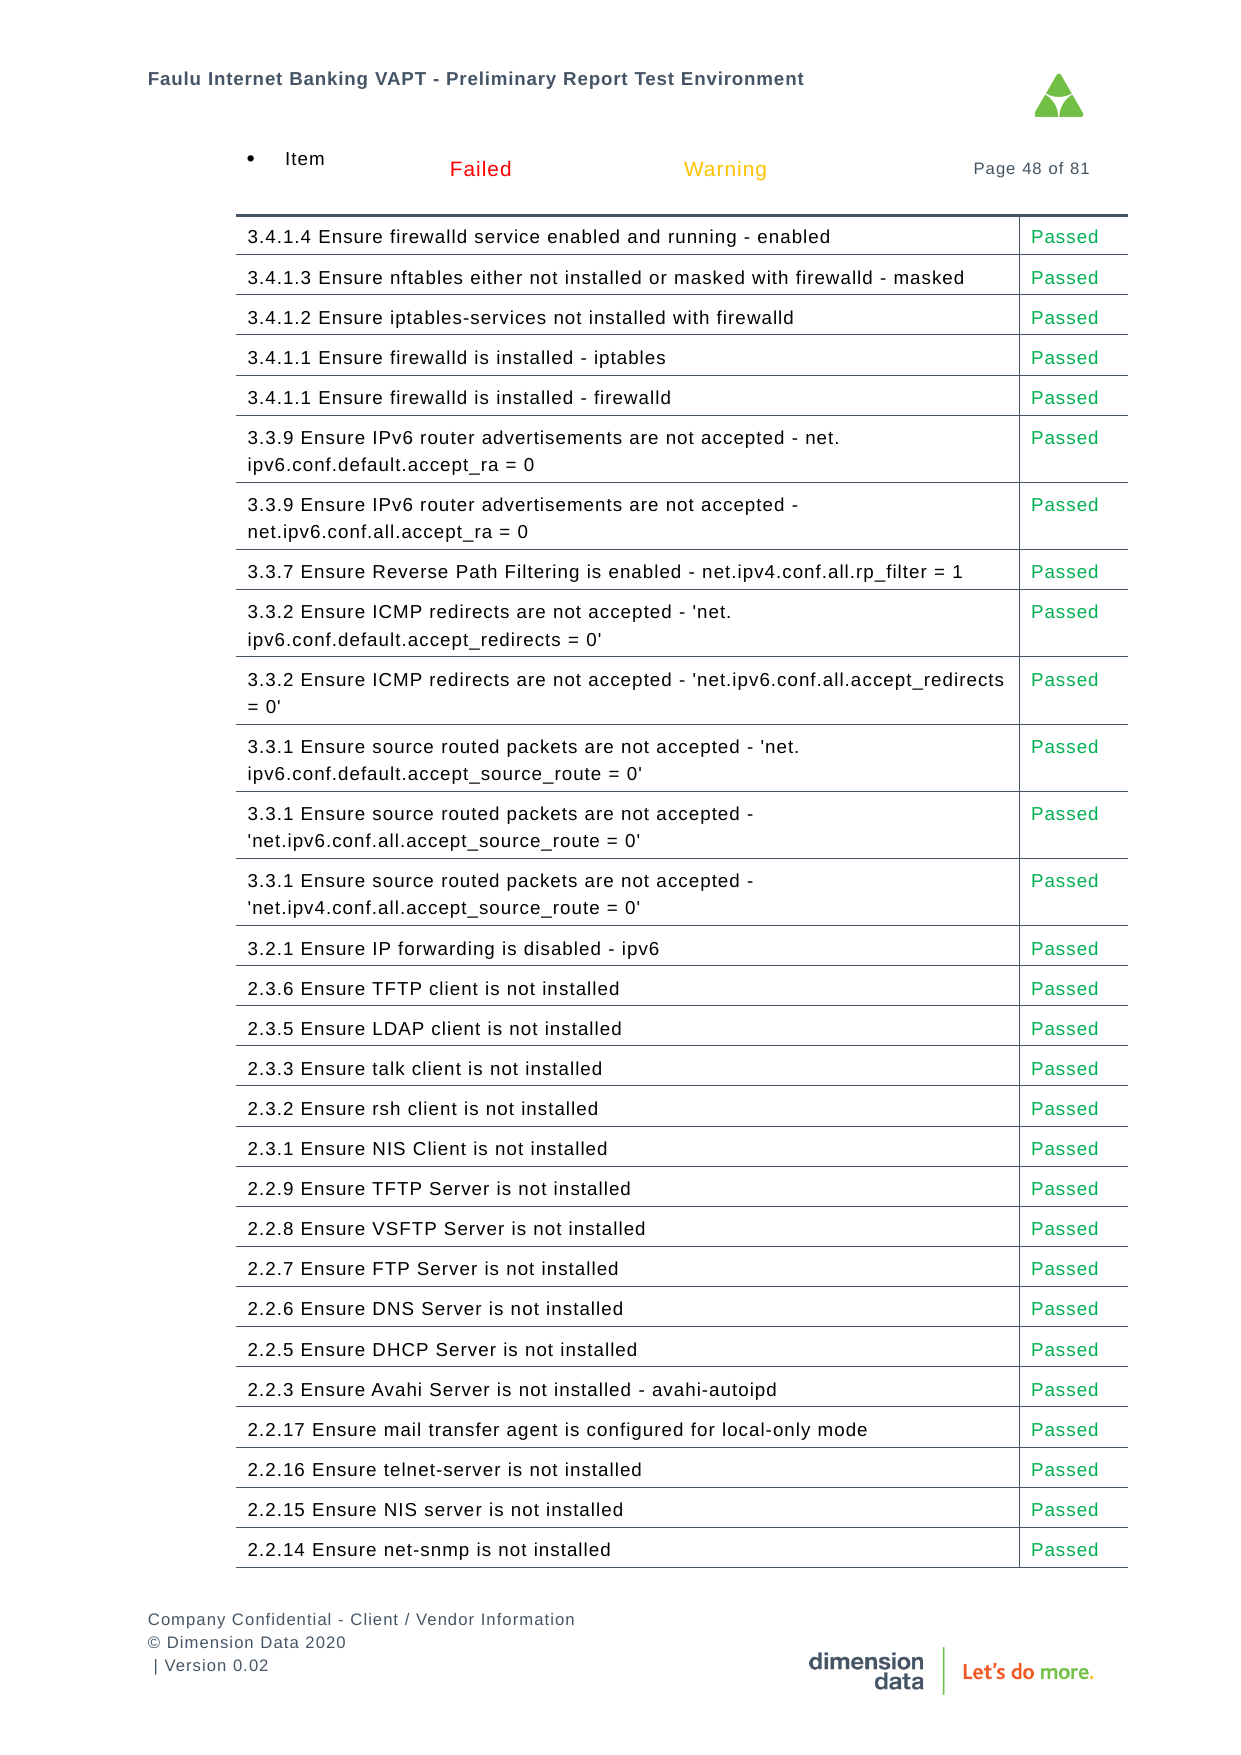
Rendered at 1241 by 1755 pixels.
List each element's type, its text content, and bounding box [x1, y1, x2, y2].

table_cell Passed [1020, 1086, 1128, 1126]
table_cell 3.3.2 Ensure ICMP redirects are not accepted - 'net. ipv6.conf.default.accept_redirects = 0' [236, 590, 1019, 656]
table_cell Passed [1020, 1287, 1128, 1326]
table_cell 2.2.3 Ensure Avahi Server is not installed - avahi-autoipd [236, 1367, 1019, 1406]
table_cell Passed [1020, 1488, 1128, 1527]
table_cell Passed [1020, 376, 1128, 414]
table_cell 2.3.1 Ensure NIS Client is not installed [236, 1127, 1019, 1166]
table_cell Passed [1020, 1327, 1128, 1366]
table_cell 3.3.2 Ensure ICMP redirects are not accepted - 'net.ipv6.conf.all.accept_redirects = 0' [236, 657, 1019, 723]
table_header Item [236, 148, 438, 214]
table_cell Passed [1020, 966, 1128, 1005]
table_cell Passed [1020, 657, 1128, 723]
table_header Passed [935, 148, 1128, 214]
table_cell 2.3.6 Ensure TFTP client is not installed [236, 966, 1019, 1005]
table_cell Passed [1020, 1006, 1128, 1045]
table_cell 2.2.7 Ensure FTP Server is not installed [236, 1247, 1019, 1286]
table_cell Passed [1020, 550, 1128, 589]
table_cell Passed [1020, 725, 1128, 791]
table_cell Passed [1020, 1448, 1128, 1486]
table_cell Passed [1020, 1127, 1128, 1166]
table_cell 3.2.1 Ensure IP forwarding is disabled - ipv6 [236, 926, 1019, 965]
table_cell Passed [1020, 1407, 1128, 1446]
table_cell Passed [1020, 1207, 1128, 1246]
table_cell Passed [1020, 1367, 1128, 1406]
table_cell 3.3.1 Ensure source routed packets are not accepted - 'net.ipv4.conf.all.accept_source_route = 0' [236, 859, 1019, 925]
table_cell Passed [1020, 926, 1128, 965]
table_cell Passed [1020, 590, 1128, 656]
table_cell 2.3.5 Ensure LDAP client is not installed [236, 1006, 1019, 1045]
table_cell 2.2.15 Ensure NIS server is not installed [236, 1488, 1019, 1527]
table_cell Passed [1020, 1046, 1128, 1085]
table_cell 2.2.14 Ensure net-snmp is not installed [236, 1528, 1019, 1567]
table_cell 2.2.16 Ensure telnet-server is not installed [236, 1448, 1019, 1486]
table_cell Passed [1020, 483, 1128, 549]
table_cell 2.2.17 Ensure mail transfer agent is configured for local-only mode [236, 1407, 1019, 1446]
table_cell Passed [1020, 295, 1128, 334]
table_cell 2.2.6 Ensure DNS Server is not installed [236, 1287, 1019, 1326]
table_cell 3.4.1.3 Ensure nftables either not installed or masked with firewalld - masked [236, 255, 1019, 294]
table_cell 3.3.9 Ensure IPv6 router advertisements are not accepted - net. ipv6.conf.default.accept_ra = 0 [236, 416, 1019, 482]
table_cell 3.4.1.2 Ensure iptables-services not installed with firewalld [236, 295, 1019, 334]
table_header Failed [438, 148, 673, 214]
table_cell 2.3.3 Ensure talk client is not installed [236, 1046, 1019, 1085]
table_cell Passed [1020, 1167, 1128, 1206]
table_cell Passed [1020, 1528, 1128, 1567]
table_cell 3.4.1.4 Ensure firewalld service enabled and running - enabled [236, 217, 1019, 254]
table_cell Passed [1020, 335, 1128, 374]
table_cell Passed [1020, 1247, 1128, 1286]
table_cell 2.3.2 Ensure rsh client is not installed [236, 1086, 1019, 1126]
table_cell 2.2.8 Ensure VSFTP Server is not installed [236, 1207, 1019, 1246]
table_cell Passed [1020, 416, 1128, 482]
table_cell 2.2.9 Ensure TFTP Server is not installed [236, 1167, 1019, 1206]
table_header Warning [673, 148, 935, 214]
table_cell 3.3.9 Ensure IPv6 router advertisements are not accepted - net.ipv6.conf.all.accept_ra = 0 [236, 483, 1019, 549]
table_cell 3.3.1 Ensure source routed packets are not accepted - 'net. ipv6.conf.default.accept_source_route = 0' [236, 725, 1019, 791]
table_cell 3.3.7 Ensure Reverse Path Filtering is enabled - net.ipv4.conf.all.rp_filter = 1 [236, 550, 1019, 589]
table_cell 2.2.5 Ensure DHCP Server is not installed [236, 1327, 1019, 1366]
table_cell 3.3.1 Ensure source routed packets are not accepted - 'net.ipv6.conf.all.accept_source_route = 0' [236, 792, 1019, 858]
table_cell Passed [1020, 255, 1128, 294]
table_cell Passed [1020, 859, 1128, 925]
table_cell 3.4.1.1 Ensure firewalld is installed - firewalld [236, 376, 1019, 414]
table_cell Passed [1020, 217, 1128, 254]
table_cell Passed [1020, 792, 1128, 858]
table_cell 3.4.1.1 Ensure firewalld is installed - iptables [236, 335, 1019, 374]
